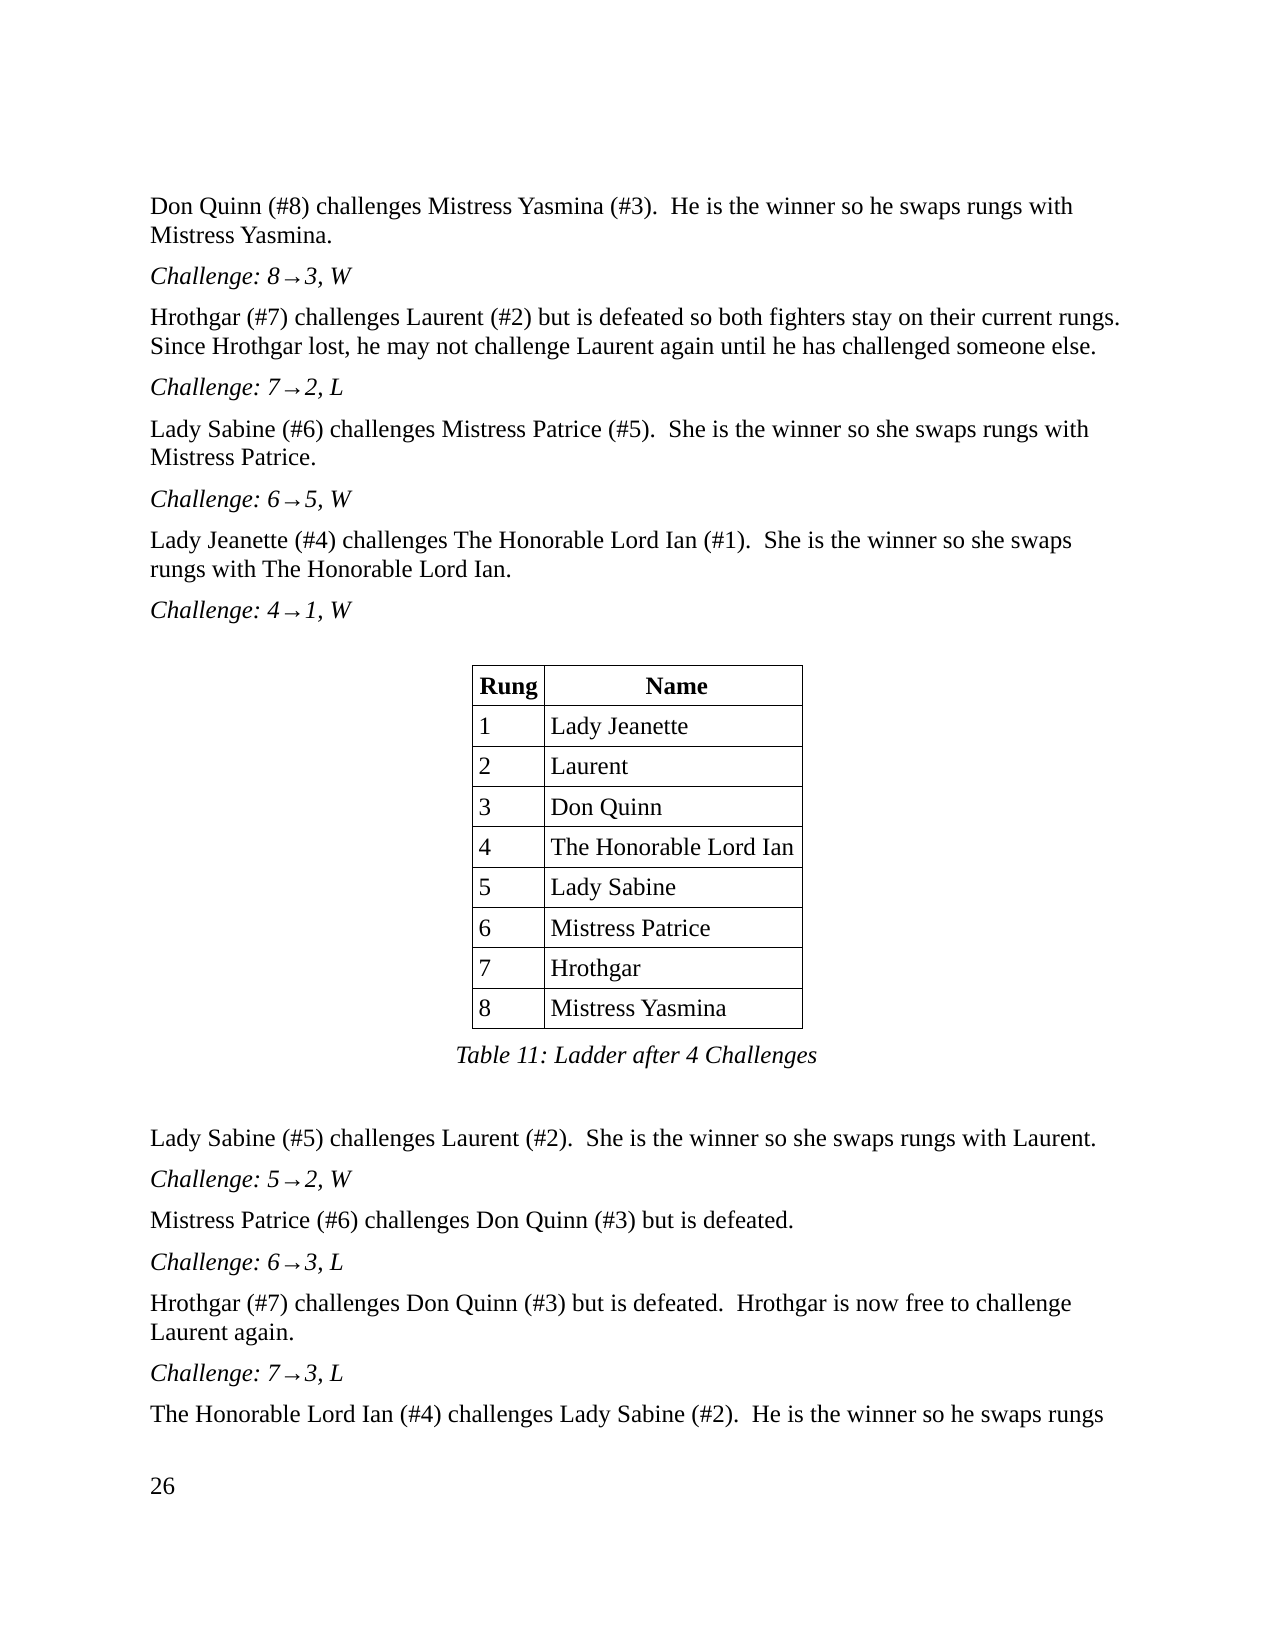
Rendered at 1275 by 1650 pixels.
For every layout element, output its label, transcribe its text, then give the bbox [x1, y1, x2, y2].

table_cell Mistress Patrice [545, 908, 802, 947]
table_cell Lady Jeanette [545, 706, 802, 746]
table_header Name [545, 666, 802, 705]
table_cell 1 [473, 706, 544, 746]
text Mistress Patrice (#6) challenges Don Quinn (#3) but is defeated. [150, 1205, 1125, 1234]
table_cell 8 [473, 989, 544, 1028]
table_cell 4 [473, 827, 544, 867]
text The Honorable Lord Ian (#4) challenges Lady Sabine (#2). He is the winner so he swaps rungs [150, 1399, 1125, 1428]
text Challenge: 6→3, L [150, 1247, 1125, 1275]
table_cell 2 [473, 747, 544, 786]
table_cell 6 [473, 908, 544, 947]
text Challenge: 5→2, W [150, 1164, 1125, 1193]
table_cell Laurent [545, 747, 802, 786]
text Table 11: Ladder after 4 Challenges [150, 1040, 1125, 1069]
text Hrothgar (#7) challenges Laurent (#2) but is defeated so both fighters stay on their current rungs. Since Hrothgar lost, he may not challenge Laurent again until he has challenged someone else. [150, 302, 1125, 360]
text Challenge: 6→5, W [150, 484, 1125, 512]
table_header Rung [473, 666, 544, 705]
table_cell Don Quinn [545, 787, 802, 826]
text Lady Sabine (#6) challenges Mistress Patrice (#5). She is the winner so she swaps rungs with Mistress Patrice. [150, 414, 1125, 471]
table_cell Lady Sabine [545, 868, 802, 907]
table_cell The Honorable Lord Ian [545, 827, 802, 867]
table_cell Hrothgar [545, 948, 802, 987]
text Lady Sabine (#5) challenges Laurent (#2). She is the winner so she swaps rungs with Laurent. [150, 1123, 1125, 1152]
text Lady Jeanette (#4) challenges The Honorable Lord Ian (#1). She is the winner so she swaps rungs with The Honorable Lord Ian. [150, 525, 1125, 582]
table_cell 7 [473, 948, 544, 987]
text Hrothgar (#7) challenges Don Quinn (#3) but is defeated. Hrothgar is now free to challenge Laurent again. [150, 1288, 1125, 1345]
text Challenge: 4→1, W [150, 595, 1125, 624]
text Don Quinn (#8) challenges Mistress Yasmina (#3). He is the winner so he swaps rungs with Mistress Yasmina. [150, 191, 1125, 249]
text Challenge: 8→3, W [150, 261, 1125, 290]
table_cell Mistress Yasmina [545, 989, 802, 1028]
table_cell 5 [473, 868, 544, 907]
table_cell 3 [473, 787, 544, 826]
text Challenge: 7→2, L [150, 372, 1125, 401]
text Challenge: 7→3, L [150, 1358, 1125, 1387]
